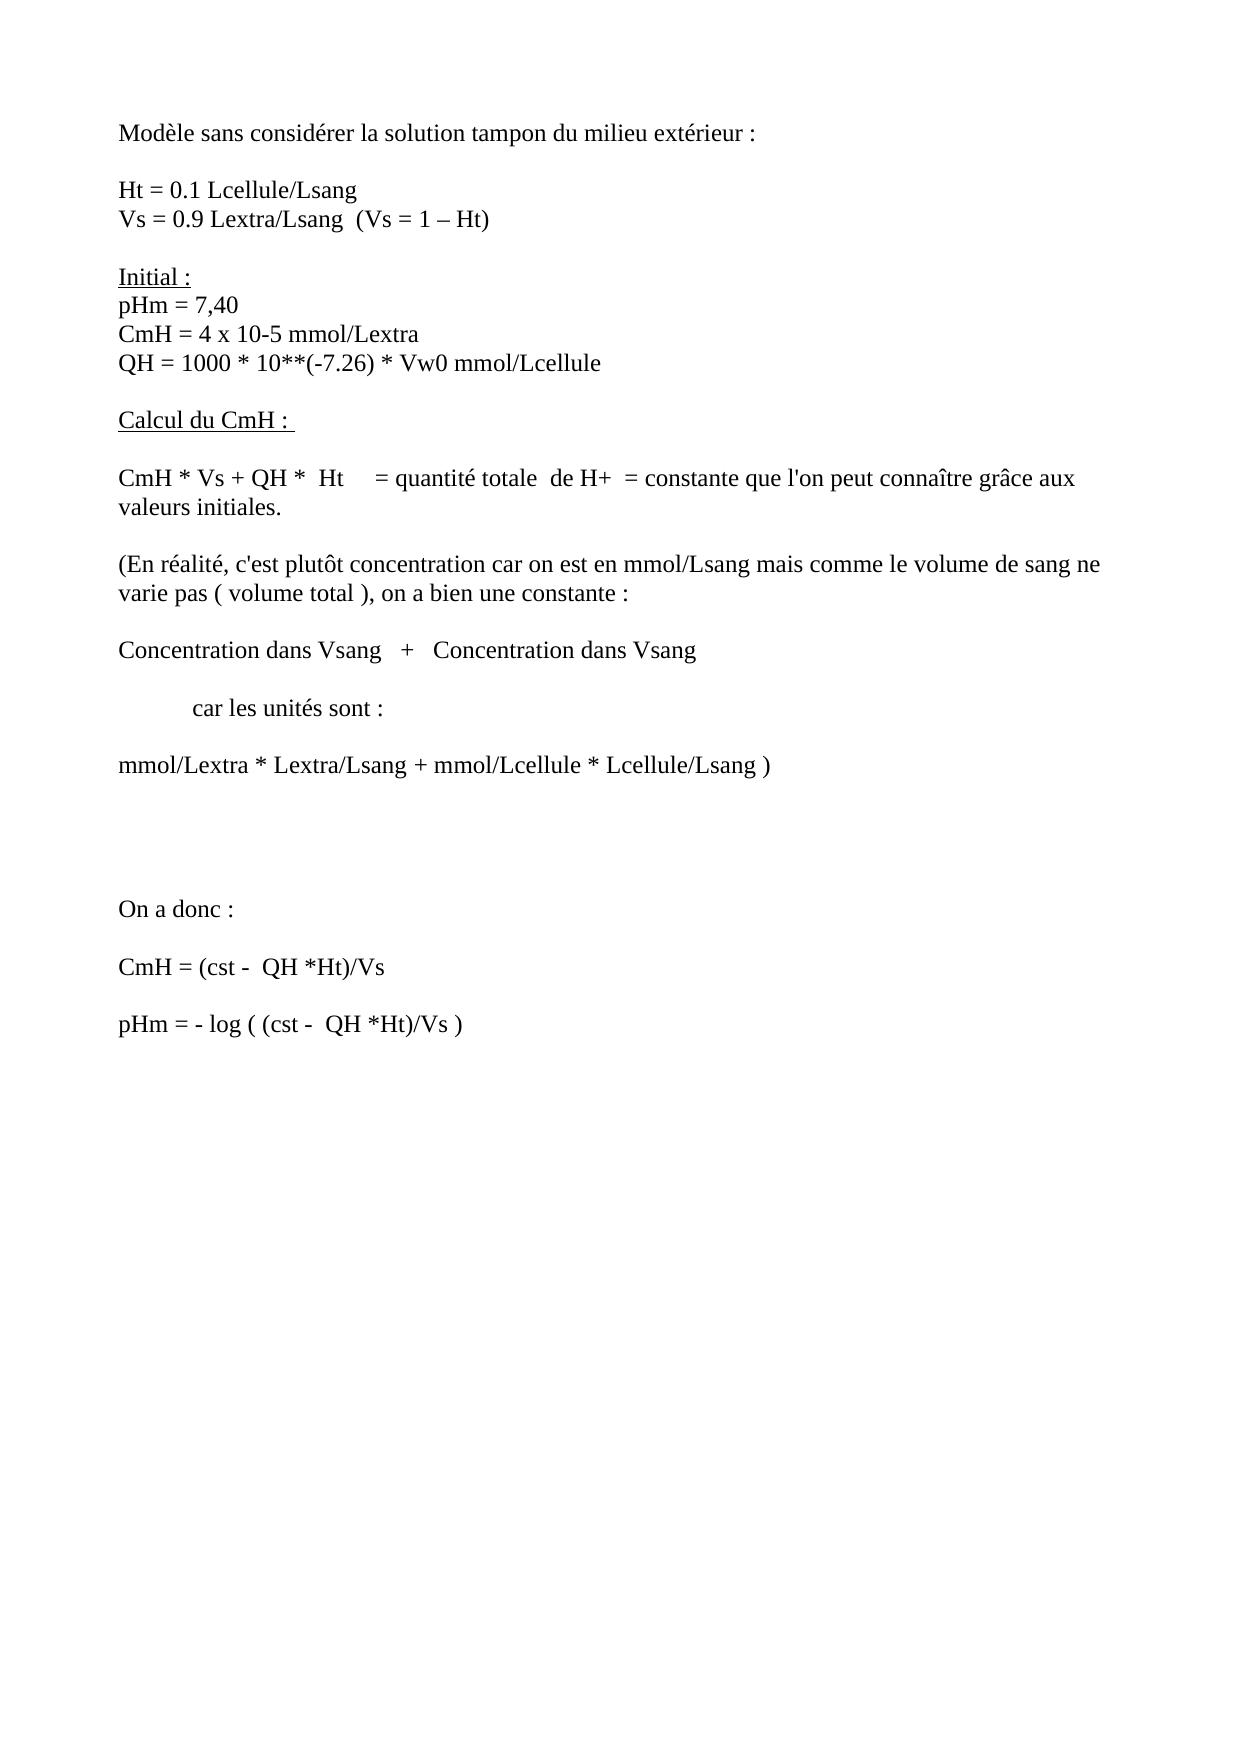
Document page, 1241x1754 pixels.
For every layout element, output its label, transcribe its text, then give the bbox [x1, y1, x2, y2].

text Modèle sans considérer la solution tampon du milieu extérieur : [118, 118, 1122, 147]
text Initial : [118, 262, 1122, 291]
text pHm = - log ( (cst - QH *Ht)/Vs ) [118, 1009, 1122, 1038]
text CmH = (cst - QH *Ht)/Vs [118, 952, 1122, 981]
text CmH = 4 x 10-5 mmol/Lextra [118, 319, 1122, 348]
text On a donc : [118, 894, 1122, 923]
text car les unités sont : [118, 693, 1122, 722]
text Vs = 0.9 Lextra/Lsang (Vs = 1 – Ht) [118, 204, 1122, 233]
text CmH * Vs + QH * Ht = quantité totale de H+ = constante que l'on peut connaître grâce aux valeurs initiales. [118, 463, 1122, 521]
text (En réalité, c'est plutôt concentration car on est en mmol/Lsang mais comme le volume de sang ne varie pas ( volume total ), on a bien une constante : [118, 549, 1122, 607]
text mmol/Lextra * Lextra/Lsang + mmol/Lcellule * Lcellule/Lsang ) [118, 751, 1122, 779]
text Ht = 0.1 Lcellule/Lsang [118, 176, 1122, 204]
text Calcul du CmH : [118, 406, 1122, 434]
text QH = 1000 * 10**(-7.26) * Vw0 mmol/Lcellule [118, 348, 1122, 377]
text pHm = 7,40 [118, 291, 1122, 319]
text Concentration dans Vsang + Concentration dans Vsang [118, 636, 1122, 664]
